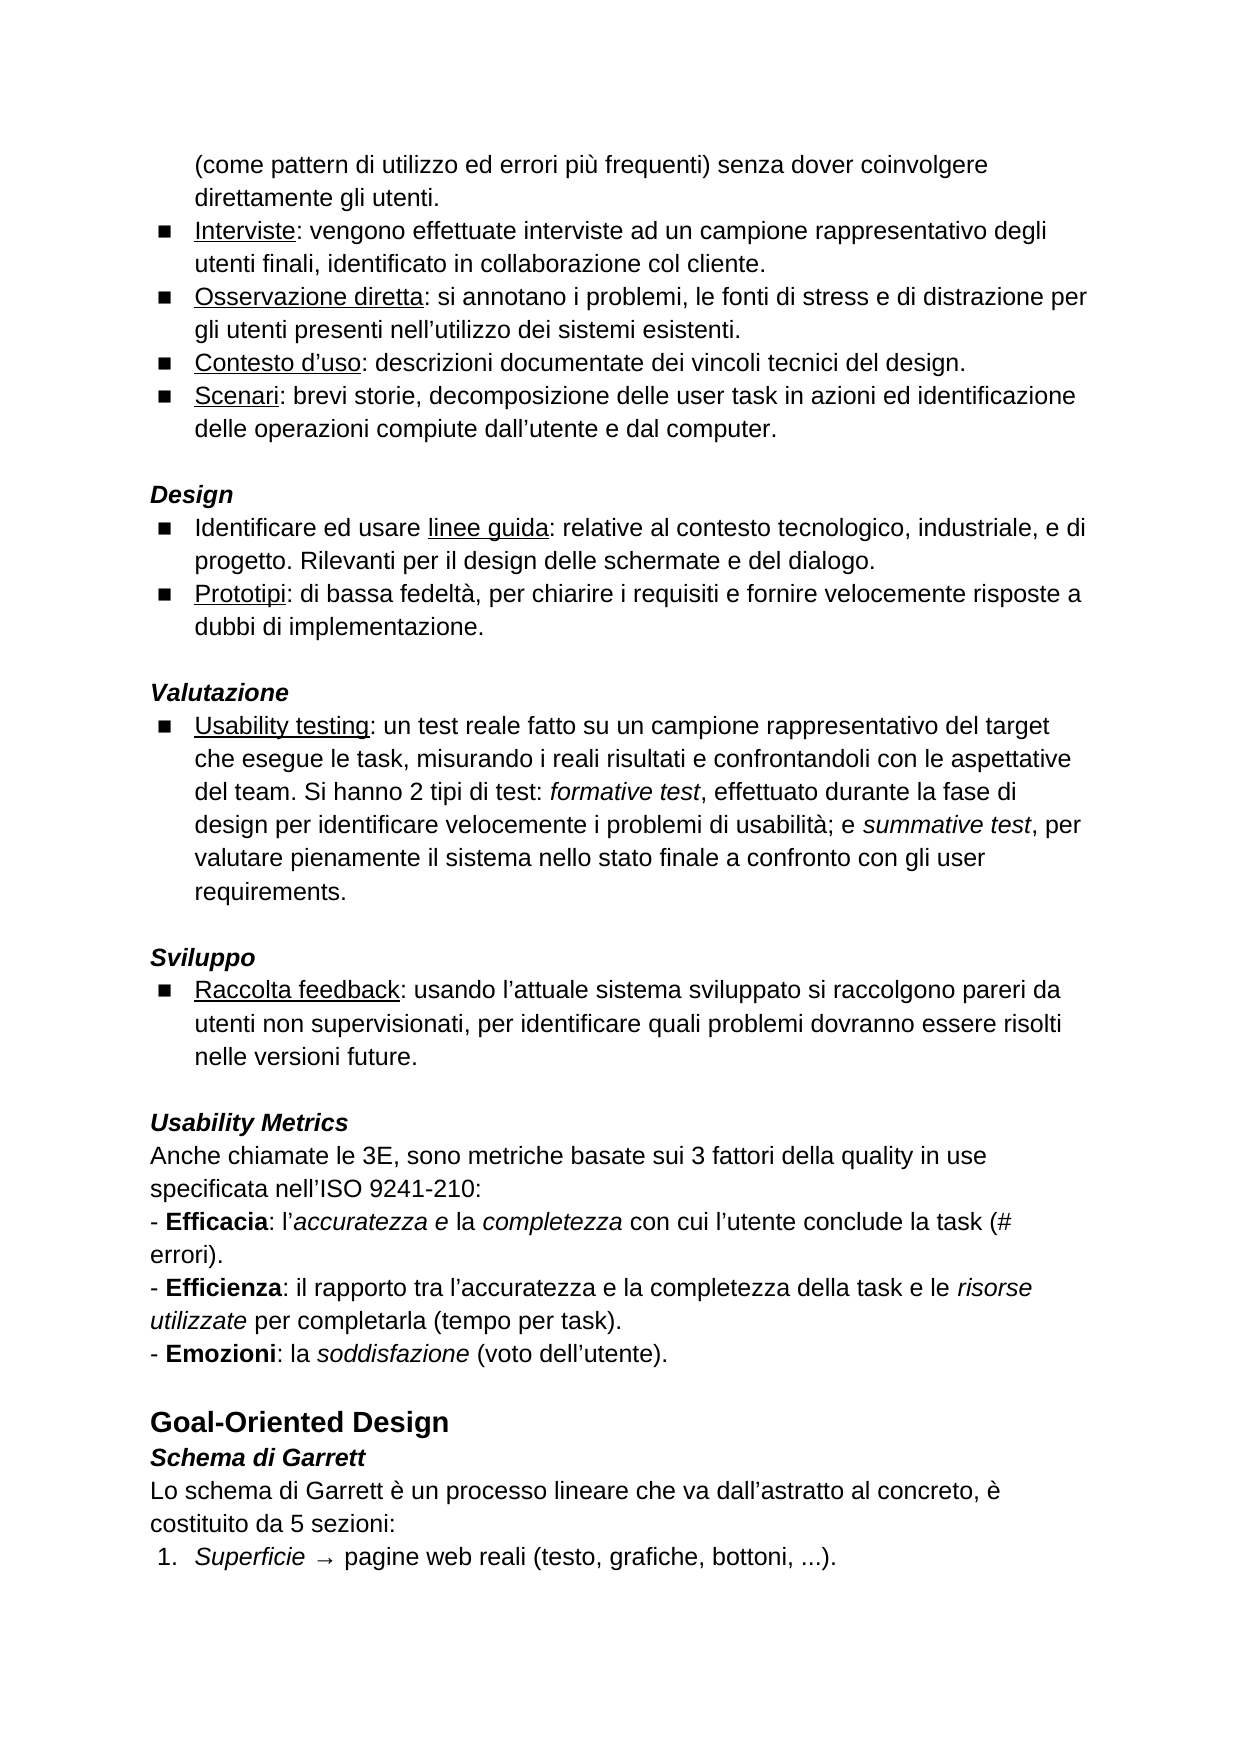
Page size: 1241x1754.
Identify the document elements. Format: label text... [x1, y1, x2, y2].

text Anche chiamate le 3E, sono metriche basate sui 3 fattori della quality in use specificata nell’ISO 9241-210: [150, 1141, 1090, 1202]
text Valutazione [150, 678, 1090, 707]
list Prototipi: di bassa fedeltà, per chiarire i requisiti e fornire velocemente risposte a dubbi di implementazione. [157, 579, 1090, 641]
list (come pattern di utilizzo ed errori più frequenti) senza dover coinvolgere direttamente gli utenti. [157, 150, 1090, 212]
list Superficie → pagine web reali (testo, grafiche, bottoni, ...). [157, 1542, 1090, 1571]
text - Efficacia: l’accuratezza e la completezza con cui l’utente conclude la task (# errori). [150, 1207, 1090, 1268]
list Identificare ed usare linee guida: relative al contesto tecnologico, industriale, e di progetto. Rilevanti per il design delle schermate e del dialogo. [157, 513, 1090, 575]
text Design [150, 480, 1090, 509]
text Schema di Garrett [150, 1443, 1090, 1472]
list Interviste: vengono effettuate interviste ad un campione rappresentativo degli utenti finali, identificato in collaborazione col cliente. [157, 216, 1090, 278]
list Scenari: brevi storie, decomposizione delle user task in azioni ed identificazione delle operazioni compiute dall’utente e dal computer. [157, 381, 1090, 443]
list Raccolta feedback: usando l’attuale sistema sviluppato si raccolgono pareri da utenti non supervisionati, per identificare quali problemi dovranno essere risolti nelle versioni future. [157, 976, 1090, 1070]
text - Emozioni: la soddisfazione (voto dell’utente). [150, 1339, 1090, 1367]
text Goal-Oriented Design [150, 1405, 1090, 1438]
list Osservazione diretta: si annotano i problemi, le fonti di stress e di distrazione per gli utenti presenti nell’utilizzo dei sistemi esistenti. [157, 282, 1090, 344]
text Sviluppo [150, 942, 1090, 971]
text Usability Metrics [150, 1108, 1090, 1136]
text Lo schema di Garrett è un processo lineare che va dall’astratto al concreto, è costituito da 5 sezioni: [150, 1476, 1090, 1538]
list Contesto d’uso: descrizioni documentate dei vincoli tecnici del design. [157, 348, 1090, 377]
text - Efficienza: il rapporto tra l’accuratezza e la completezza della task e le risorse utilizzate per completarla (tempo per task). [150, 1273, 1090, 1334]
list Usability testing: un test reale fatto su un campione rappresentativo del target che esegue le task, misurando i reali risultati e confrontandoli con le aspettative del team. Si hanno 2 tipi di test: formative test, effettuato durante la fase di design per identificare velocemente i problemi di usabilità; e summative test, per valutare pienamente il sistema nello stato finale a confronto con gli user requirements. [157, 711, 1090, 905]
